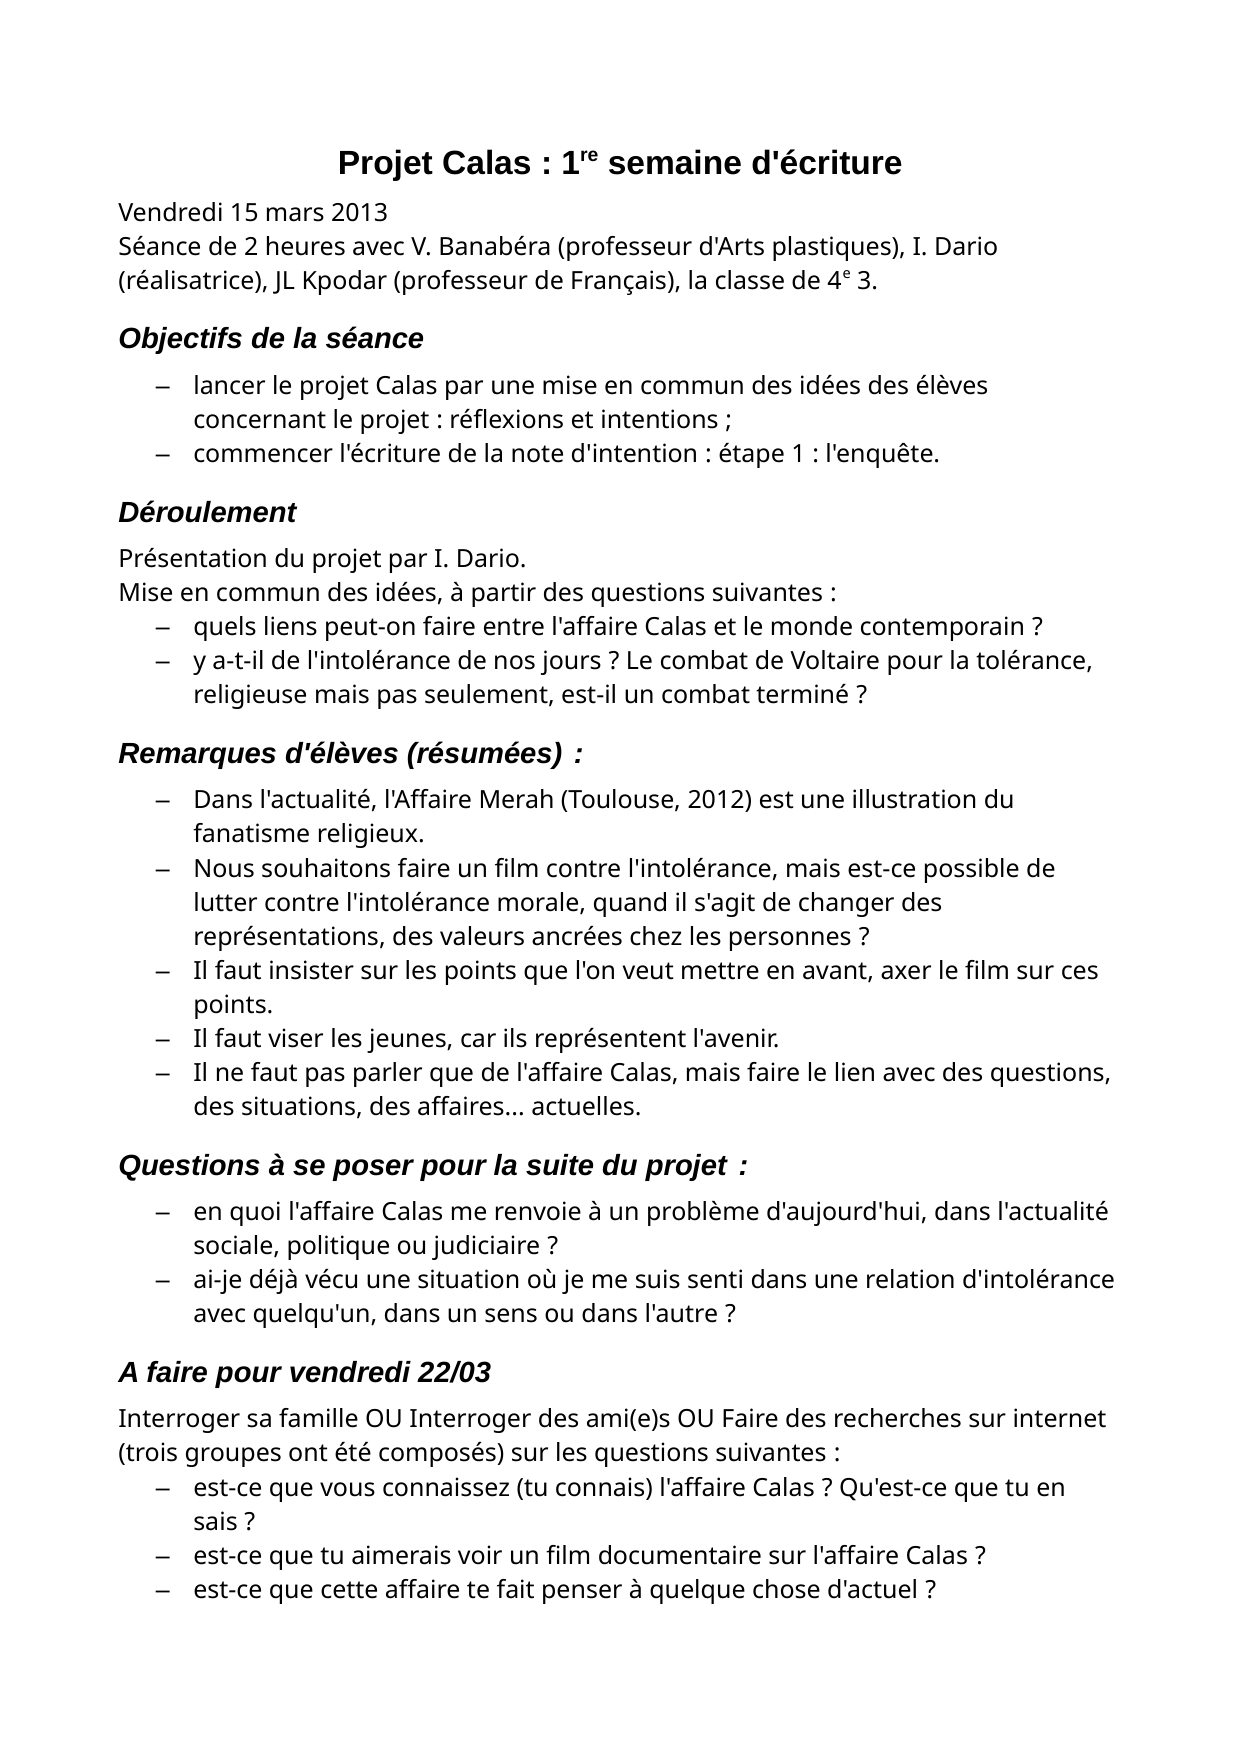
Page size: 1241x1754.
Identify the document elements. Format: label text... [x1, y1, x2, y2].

list est-ce que tu aimerais voir un film documentaire sur l'affaire Calas ? [156, 1537, 1122, 1571]
list en quoi l'affaire Calas me renvoie à un problème d'aujourd'hui, dans l'actualité sociale, politique ou judiciaire ? [156, 1194, 1122, 1262]
list est-ce que vous connaissez (tu connais) l'affaire Calas ? Qu'est-ce que tu en sais ? [156, 1469, 1122, 1537]
subtitle Questions à se poser pour la suite du projet : [118, 1148, 1122, 1181]
list quels liens peut-on faire entre l'affaire Calas et le monde contemporain ? [156, 609, 1122, 643]
subtitle A faire pour vendredi 22/03 [118, 1355, 1122, 1388]
subtitle Objectifs de la séance [118, 321, 1122, 355]
text Présentation du projet par I. Dario. [118, 541, 1122, 575]
text Séance de 2 heures avec V. Banabéra (professeur d'Arts plastiques), I. Dario (réalisatrice), JL Kpodar (professeur de Français), la classe de 4e 3. [118, 228, 1122, 296]
list est-ce que cette affaire te fait penser à quelque chose d'actuel ? [156, 1571, 1122, 1605]
list Nous souhaitons faire un film contre l'intolérance, mais est-ce possible de lutter contre l'intolérance morale, quand il s'agit de changer des représentations, des valeurs ancrées chez les personnes ? [156, 850, 1122, 952]
text Interroger sa famille OU Interroger des ami(e)s OU Faire des recherches sur internet (trois groupes ont été composés) sur les questions suivantes : [118, 1401, 1122, 1469]
list commencer l'écriture de la note d'intention : étape 1 : l'enquête. [156, 436, 1122, 470]
text Vendredi 15 mars 2013 [118, 194, 1122, 228]
list Dans l'actualité, l'Affaire Merah (Toulouse, 2012) est une illustration du fanatisme religieux. [156, 782, 1122, 850]
subtitle Remarques d'élèves (résumées) : [118, 736, 1122, 769]
subtitle Projet Calas : 1re semaine d'écriture [118, 143, 1122, 182]
list Il faut insister sur les points que l'on veut mettre en avant, axer le film sur ces points. [156, 952, 1122, 1021]
list y a-t-il de l'intolérance de nos jours ? Le combat de Voltaire pour la tolérance, religieuse mais pas seulement, est-il un combat terminé ? [156, 643, 1122, 711]
list ai-je déjà vécu une situation où je me suis senti dans une relation d'intolérance avec quelqu'un, dans un sens ou dans l'autre ? [156, 1262, 1122, 1330]
list Il faut viser les jeunes, car ils représentent l'avenir. [156, 1021, 1122, 1054]
text Mise en commun des idées, à partir des questions suivantes : [118, 575, 1122, 609]
list Il ne faut pas parler que de l'affaire Calas, mais faire le lien avec des questions, des situations, des affaires... actuelles. [156, 1054, 1122, 1123]
list lancer le projet Calas par une mise en commun des idées des élèves concernant le projet : réflexions et intentions ; [156, 367, 1122, 436]
subtitle Déroulement [118, 495, 1122, 528]
